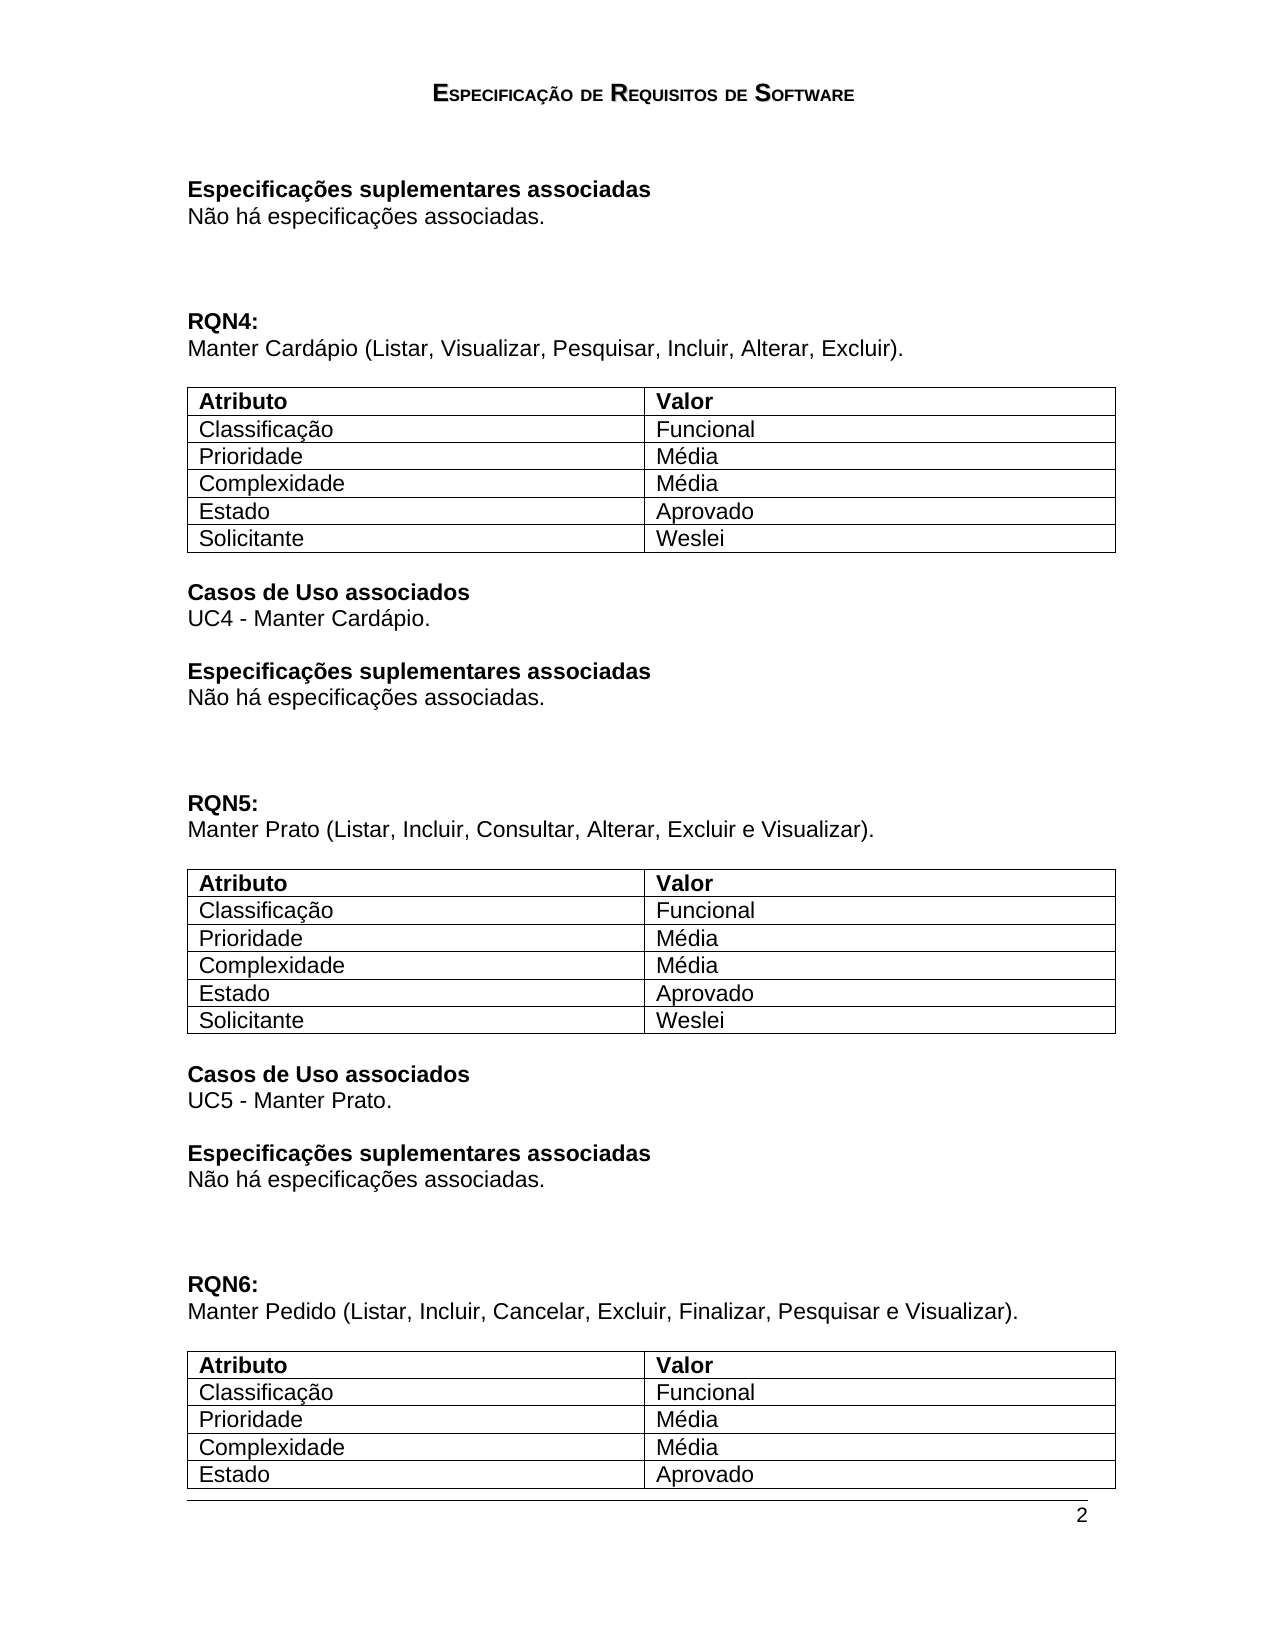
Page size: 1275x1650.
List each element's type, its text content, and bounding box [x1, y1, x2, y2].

table_cell Complexidade [188, 470, 644, 497]
table_cell Prioridade [188, 443, 644, 469]
table_cell Média [645, 1406, 1115, 1433]
table_header Atributo [188, 388, 644, 414]
text RQN4: [187, 308, 1088, 334]
table_cell Complexidade [188, 952, 644, 978]
text UC5 - Manter Prato. [187, 1087, 1088, 1113]
table_cell Média [645, 470, 1115, 497]
text Não há especificações associadas. [187, 203, 1088, 229]
table_cell Aprovado [645, 980, 1115, 1006]
table_cell Complexidade [188, 1434, 644, 1460]
table_cell Funcional [645, 416, 1115, 442]
text RQN6: [187, 1271, 1088, 1298]
table_cell Aprovado [645, 1461, 1115, 1487]
table_cell Prioridade [188, 1406, 644, 1433]
table_cell Média [645, 443, 1115, 469]
table_cell Prioridade [188, 925, 644, 951]
table_header Atributo [188, 870, 644, 896]
table_cell Estado [188, 498, 644, 524]
table_cell Funcional [645, 897, 1115, 924]
text UC4 - Manter Cardápio. [187, 605, 1088, 632]
text Não há especificações associadas. [187, 1166, 1088, 1192]
text Manter Pedido (Listar, Incluir, Cancelar, Excluir, Finalizar, Pesquisar e Visualizar). [187, 1298, 1088, 1324]
text Especificações suplementares associadas [187, 176, 1088, 203]
table_cell Estado [188, 980, 644, 1006]
text Manter Prato (Listar, Incluir, Consultar, Alterar, Excluir e Visualizar). [187, 816, 1088, 842]
table_cell Classificação [188, 416, 644, 442]
table_cell Solicitante [188, 525, 644, 552]
text Especificações suplementares associadas [187, 1140, 1088, 1166]
table_cell Weslei [645, 525, 1115, 552]
table_cell Classificação [188, 1379, 644, 1405]
table_cell Aprovado [645, 498, 1115, 524]
table_cell Média [645, 925, 1115, 951]
table_header Valor [645, 1352, 1115, 1378]
text Especificações suplementares associadas [187, 658, 1088, 684]
table_header Valor [645, 870, 1115, 896]
table_cell Estado [188, 1461, 644, 1487]
text Não há especificações associadas. [187, 684, 1088, 711]
table_header Valor [645, 388, 1115, 414]
table_cell Classificação [188, 897, 644, 924]
table_cell Média [645, 952, 1115, 978]
text RQN5: [187, 790, 1088, 816]
table_cell Solicitante [188, 1007, 644, 1033]
text Casos de Uso associados [187, 1061, 1088, 1087]
text Manter Cardápio (Listar, Visualizar, Pesquisar, Incluir, Alterar, Excluir). [187, 334, 1088, 361]
text Casos de Uso associados [187, 579, 1088, 605]
table_cell Média [645, 1434, 1115, 1460]
table_cell Funcional [645, 1379, 1115, 1405]
table_cell Weslei [645, 1007, 1115, 1033]
table_header Atributo [188, 1352, 644, 1378]
